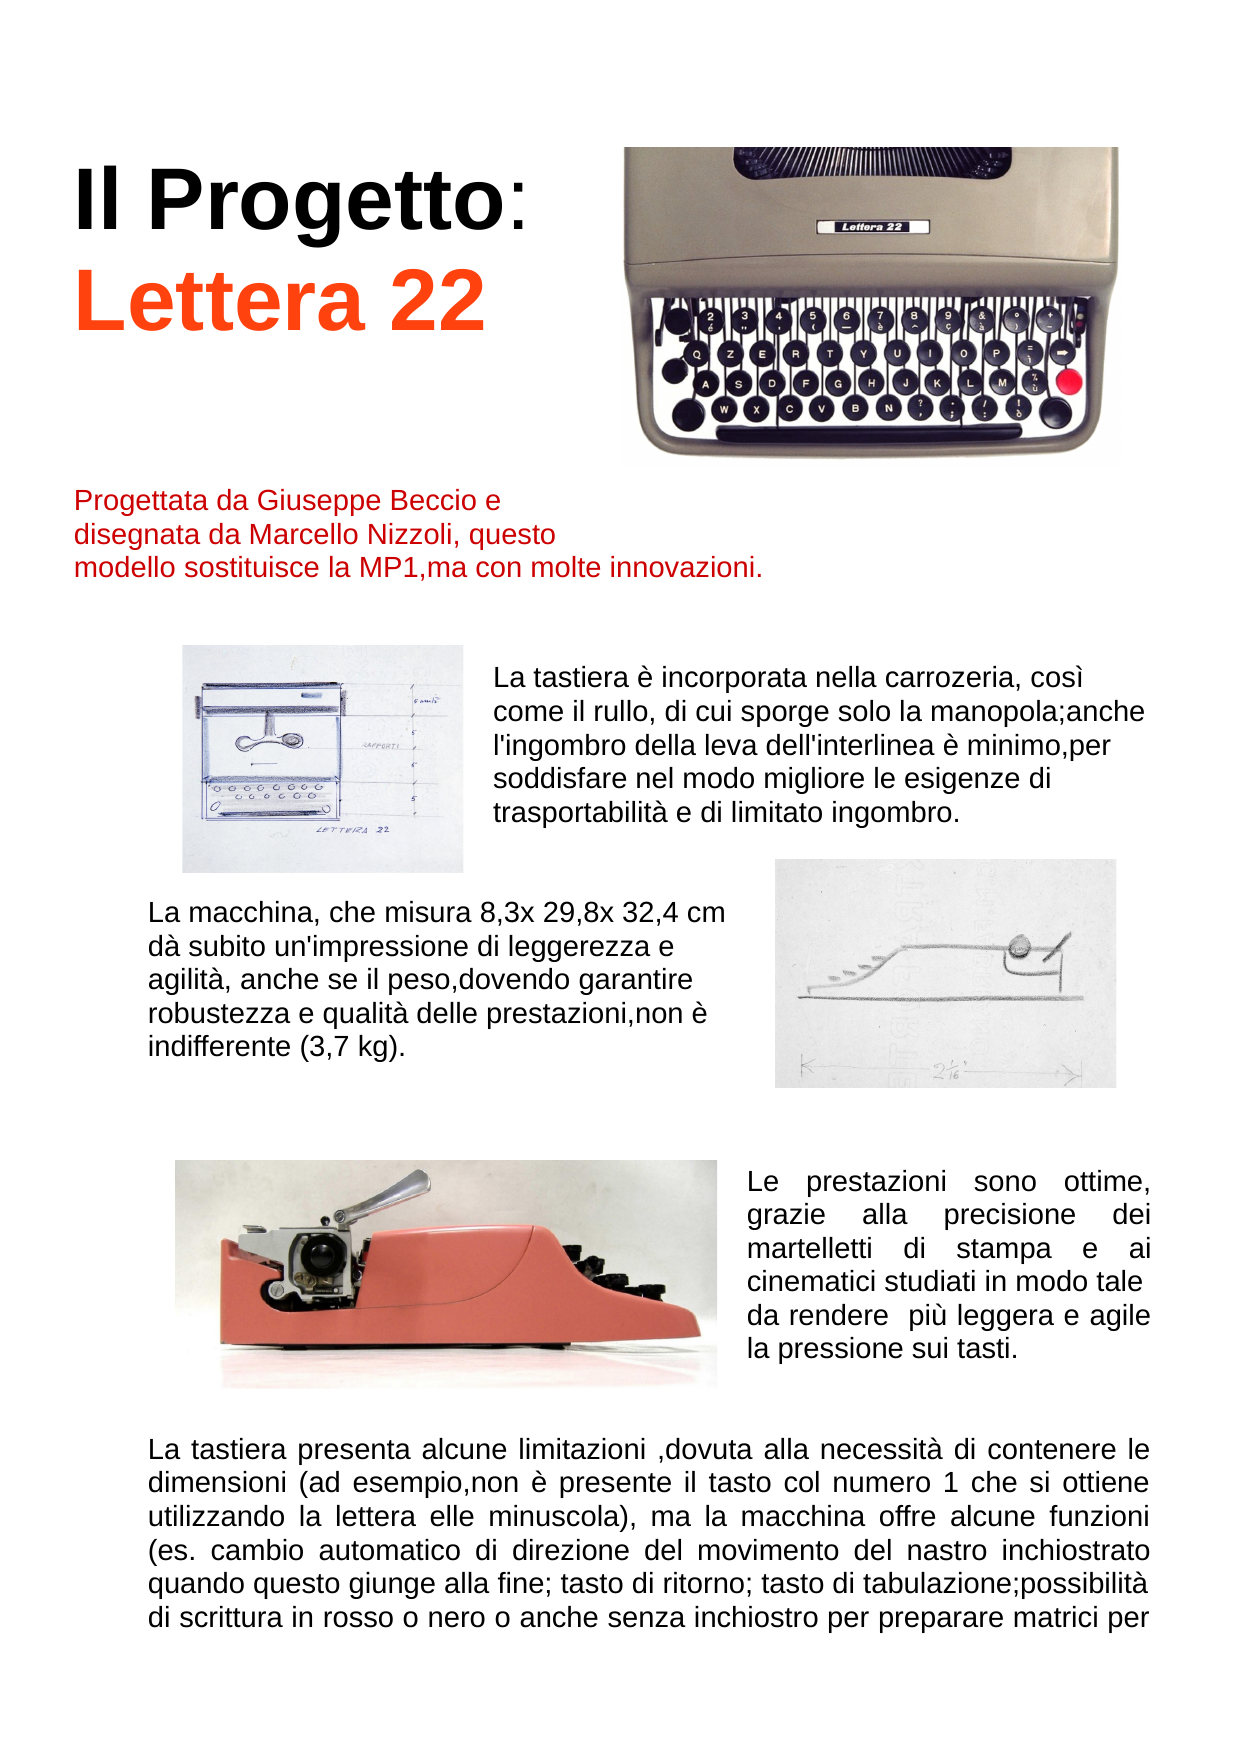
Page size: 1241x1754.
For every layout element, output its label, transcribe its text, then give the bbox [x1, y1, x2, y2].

picture [775, 859, 1117, 1088]
text La tastiera presenta alcune limitazioni ,dovuta alla necessità di contenere le dimensioni (ad esempio,non è presente il tasto col numero 1 che si ottiene utilizzando la lettera elle minuscola), ma la macchina offre alcune funzioni (es. cambio automatico di direzione del movimento del nastro inchiostrato quando questo giunge alla fine; tasto di ritorno; tasto di tabulazione;possibilità [148, 1432, 1152, 1600]
text [148, 761, 182, 795]
text modello sostituisce la MP1,ma con molte innovazioni. [74, 550, 1152, 584]
text disegnata da Marcello Nizzoli, questo [74, 517, 1152, 550]
picture [182, 645, 464, 873]
text dà subito un'impressione di leggerezza e [148, 929, 775, 962]
text da rendere più leggera e agile la pressione sui tasti. [718, 1298, 1152, 1365]
text soddisfare nel modo migliore le esigenze di [464, 761, 1152, 795]
text [1117, 962, 1152, 996]
text [1117, 929, 1152, 962]
text [1123, 148, 1152, 248]
text l'ingombro della leva dell'interlinea è minimo,per [464, 728, 1152, 761]
text agilità, anche se il peso,dovendo garantire [148, 962, 775, 996]
text Il Progetto: [74, 148, 620, 248]
text [148, 795, 182, 828]
text [148, 1164, 175, 1298]
text [1123, 248, 1152, 349]
text trasportabilità e di limitato ingombro. [464, 795, 1152, 828]
text [1117, 1029, 1152, 1063]
text come il rullo, di cui sporge solo la manopola;anche [464, 694, 1152, 728]
picture [620, 147, 1123, 467]
text [148, 661, 182, 694]
text [148, 694, 182, 728]
text Le prestazioni sono ottime, grazie alla precisione dei martelletti di stampa e ai cinematici studiati in modo tale [718, 1164, 1152, 1298]
text La macchina, che misura 8,3x 29,8x 32,4 cm [148, 895, 775, 929]
picture [175, 1160, 718, 1389]
text indifferente (3,7 kg). [148, 1029, 775, 1063]
text [148, 728, 182, 761]
text [148, 1298, 175, 1365]
text Lettera 22 [74, 248, 620, 349]
text robustezza e qualità delle prestazioni,non è [148, 996, 775, 1029]
text [1117, 996, 1152, 1029]
text La tastiera è incorporata nella carrozeria, così [464, 661, 1152, 694]
text [1117, 895, 1152, 929]
text Progettata da Giuseppe Beccio e [74, 483, 1152, 517]
text di scrittura in rosso o nero o anche senza inchiostro per preparare matrici per [148, 1600, 1152, 1633]
